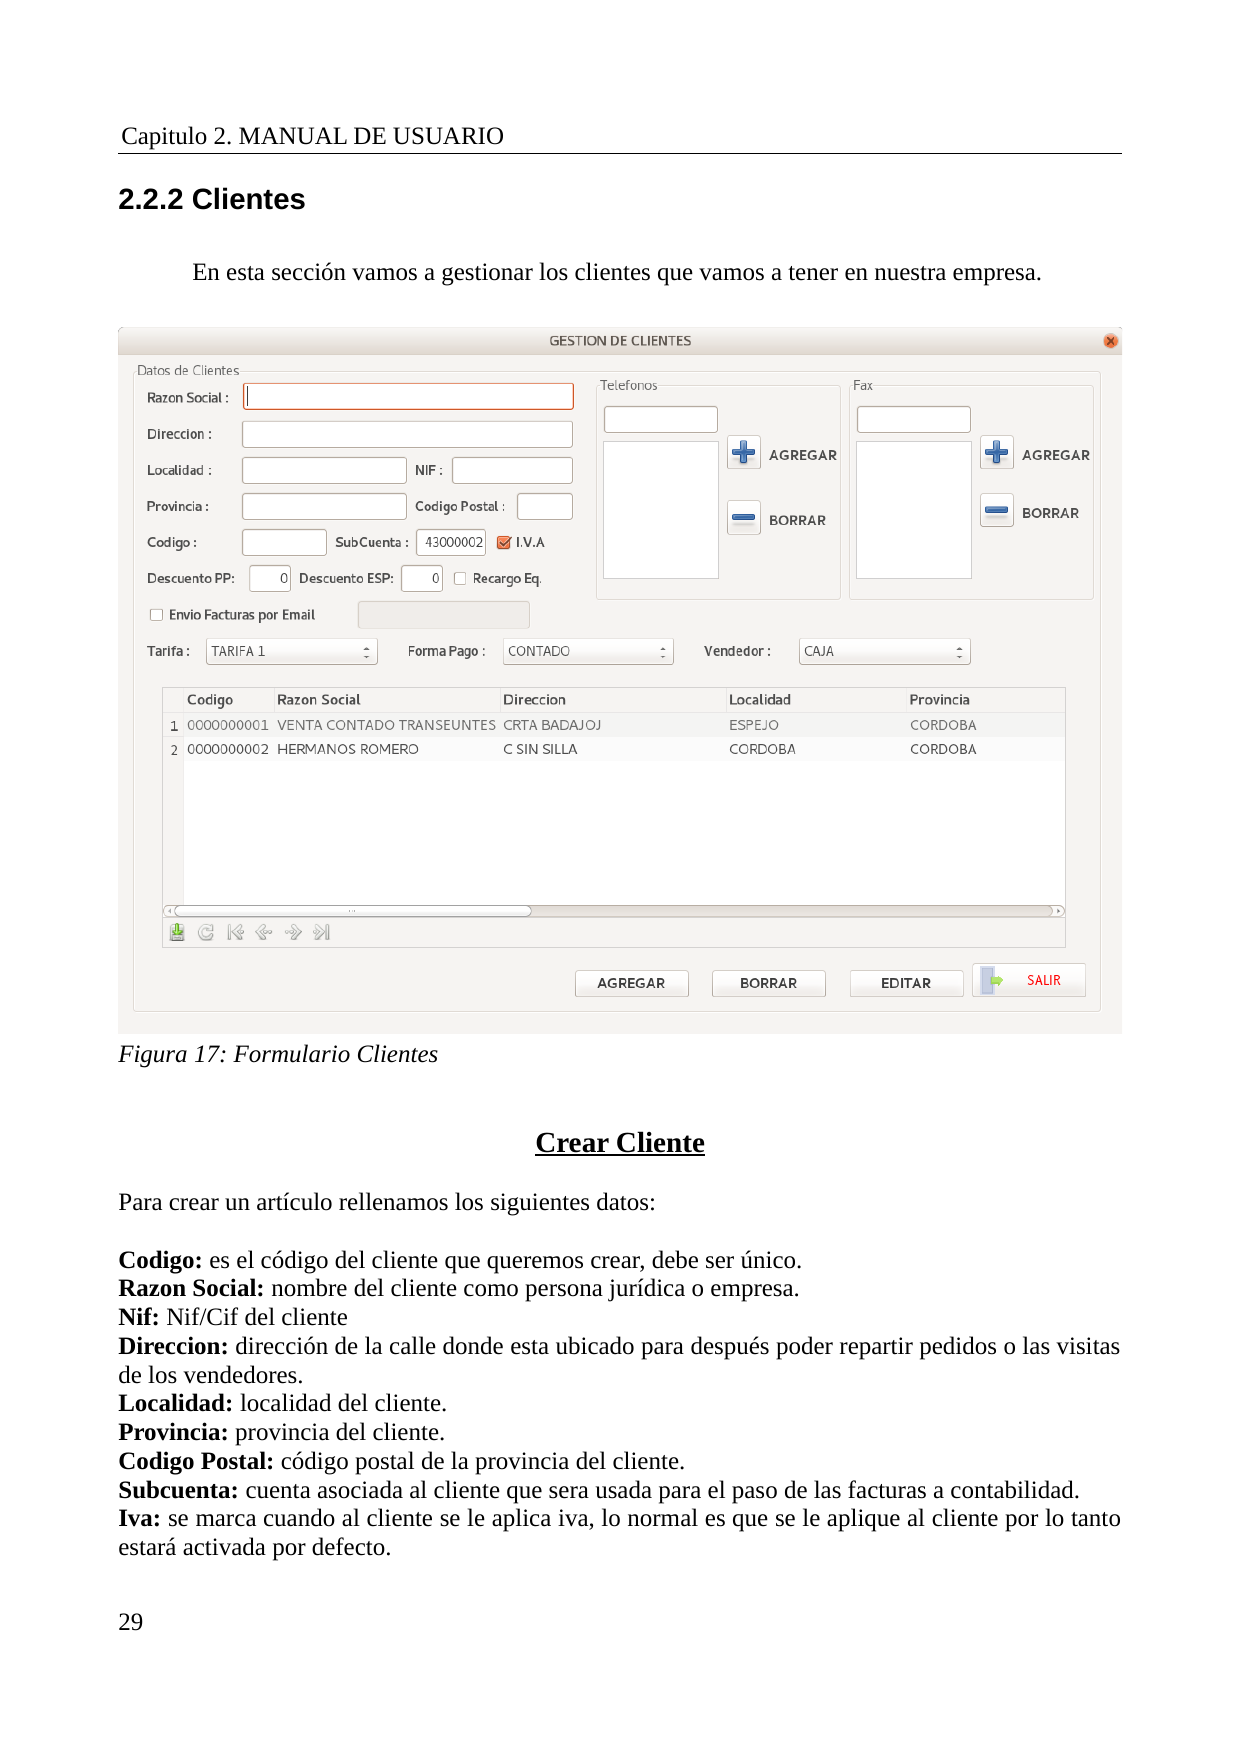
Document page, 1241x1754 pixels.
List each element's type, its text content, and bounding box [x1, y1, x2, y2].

text Nif: Nif/Cif del cliente [118, 1302, 1122, 1331]
text Razon Social: nombre del cliente como persona jurídica o empresa. [118, 1273, 1122, 1302]
text Para crear un artículo rellenamos los siguientes datos: [118, 1187, 1122, 1216]
text Provincia: provincia del cliente. [118, 1417, 1122, 1446]
text Direccion: dirección de la calle donde esta ubicado para después poder repartir pedidos o las visitas de los vendedores. [118, 1331, 1122, 1388]
text Iva: se marca cuando al cliente se le aplica iva, lo normal es que se le aplique al cliente por lo tanto estará activada por defecto. [118, 1503, 1122, 1561]
text Crear Cliente [118, 1125, 1122, 1158]
text Figura 17: Formulario Clientes [118, 1034, 1122, 1067]
text Codigo Postal: código postal de la provincia del cliente. [118, 1446, 1122, 1475]
text En esta sección vamos a gestionar los clientes que vamos a tener en nuestra empresa. [118, 257, 1122, 286]
text Localidad: localidad del cliente. [118, 1388, 1122, 1417]
text Codigo: es el código del cliente que queremos crear, debe ser único. [118, 1245, 1122, 1273]
picture [118, 327, 1123, 1034]
text Subcuenta: cuenta asociada al cliente que sera usada para el paso de las facturas a contabilidad. [118, 1475, 1122, 1503]
subtitle 2.2.2 Clientes [118, 182, 1122, 216]
